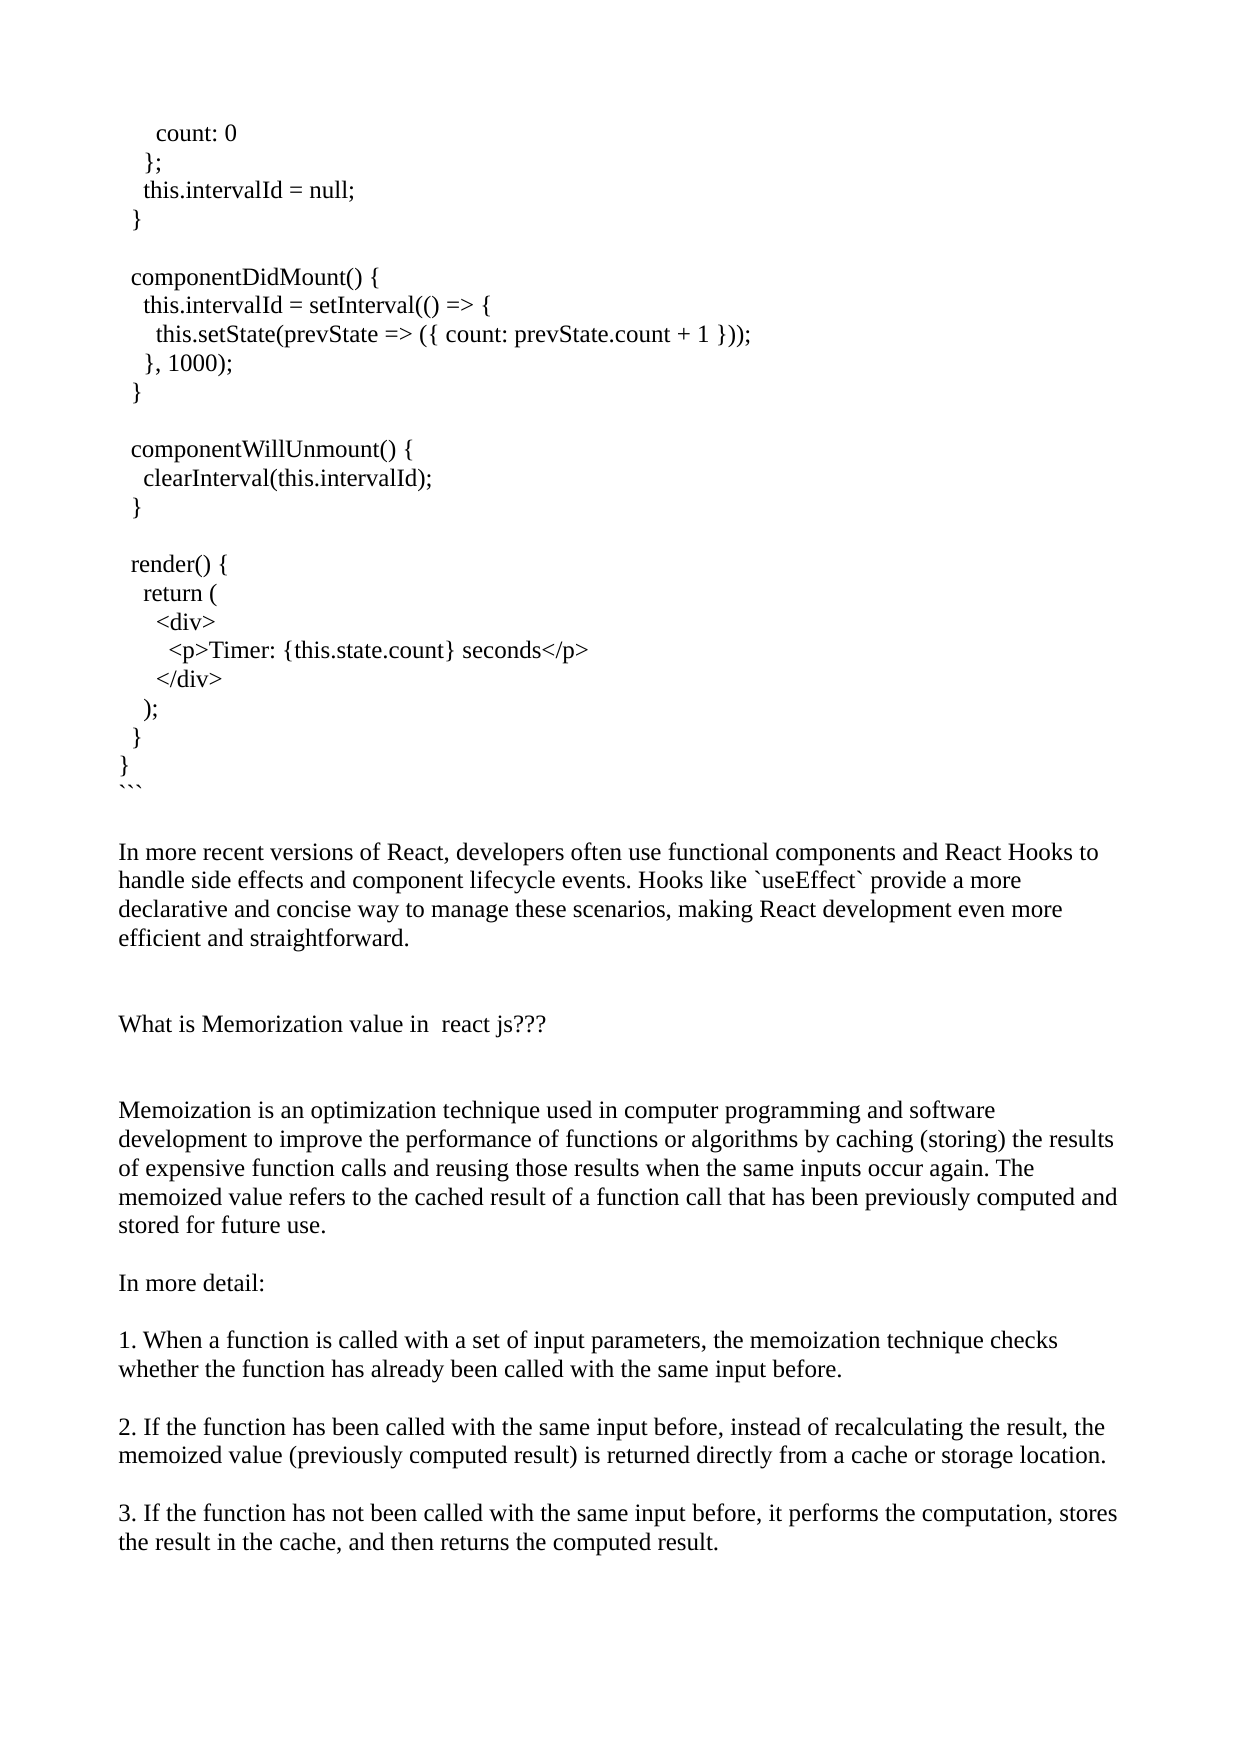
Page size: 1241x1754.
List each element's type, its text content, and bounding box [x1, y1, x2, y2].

text ``` [118, 779, 1122, 808]
text In more detail: [118, 1268, 1122, 1297]
text this.intervalId = setInterval(() => { [118, 291, 1122, 319]
text What is Memorization value in react js??? [118, 1009, 1122, 1038]
text <div> [118, 607, 1122, 636]
text <p>Timer: {this.state.count} seconds</p> [118, 636, 1122, 664]
text return ( [118, 578, 1122, 607]
text this.intervalId = null; [118, 176, 1122, 204]
text In more recent versions of React, developers often use functional components and React Hooks to handle side effects and component lifecycle events. Hooks like `useEffect` provide a more declarative and concise way to manage these scenarios, making React development even more efficient and straightforward. [118, 837, 1122, 952]
text } [118, 492, 1122, 521]
text } [118, 751, 1122, 779]
text clearInterval(this.intervalId); [118, 463, 1122, 492]
text 2. If the function has been called with the same input before, instead of recalculating the result, the memoized value (previously computed result) is returned directly from a cache or storage location. [118, 1412, 1122, 1469]
text } [118, 722, 1122, 751]
text }; [118, 147, 1122, 176]
text componentDidMount() { [118, 262, 1122, 291]
text count: 0 [118, 118, 1122, 147]
text }, 1000); [118, 348, 1122, 377]
text } [118, 204, 1122, 233]
text ); [118, 693, 1122, 722]
text </div> [118, 664, 1122, 693]
text this.setState(prevState => ({ count: prevState.count + 1 })); [118, 319, 1122, 348]
text 1. When a function is called with a set of input parameters, the memoization technique checks whether the function has already been called with the same input before. [118, 1326, 1122, 1383]
text Memoization is an optimization technique used in computer programming and software development to improve the performance of functions or algorithms by caching (storing) the results of expensive function calls and reusing those results when the same inputs occur again. The memoized value refers to the cached result of a function call that has been previously computed and stored for future use. [118, 1096, 1122, 1239]
text render() { [118, 549, 1122, 578]
text componentWillUnmount() { [118, 434, 1122, 463]
text } [118, 377, 1122, 406]
text 3. If the function has not been called with the same input before, it performs the computation, stores the result in the cache, and then returns the computed result. [118, 1498, 1122, 1556]
